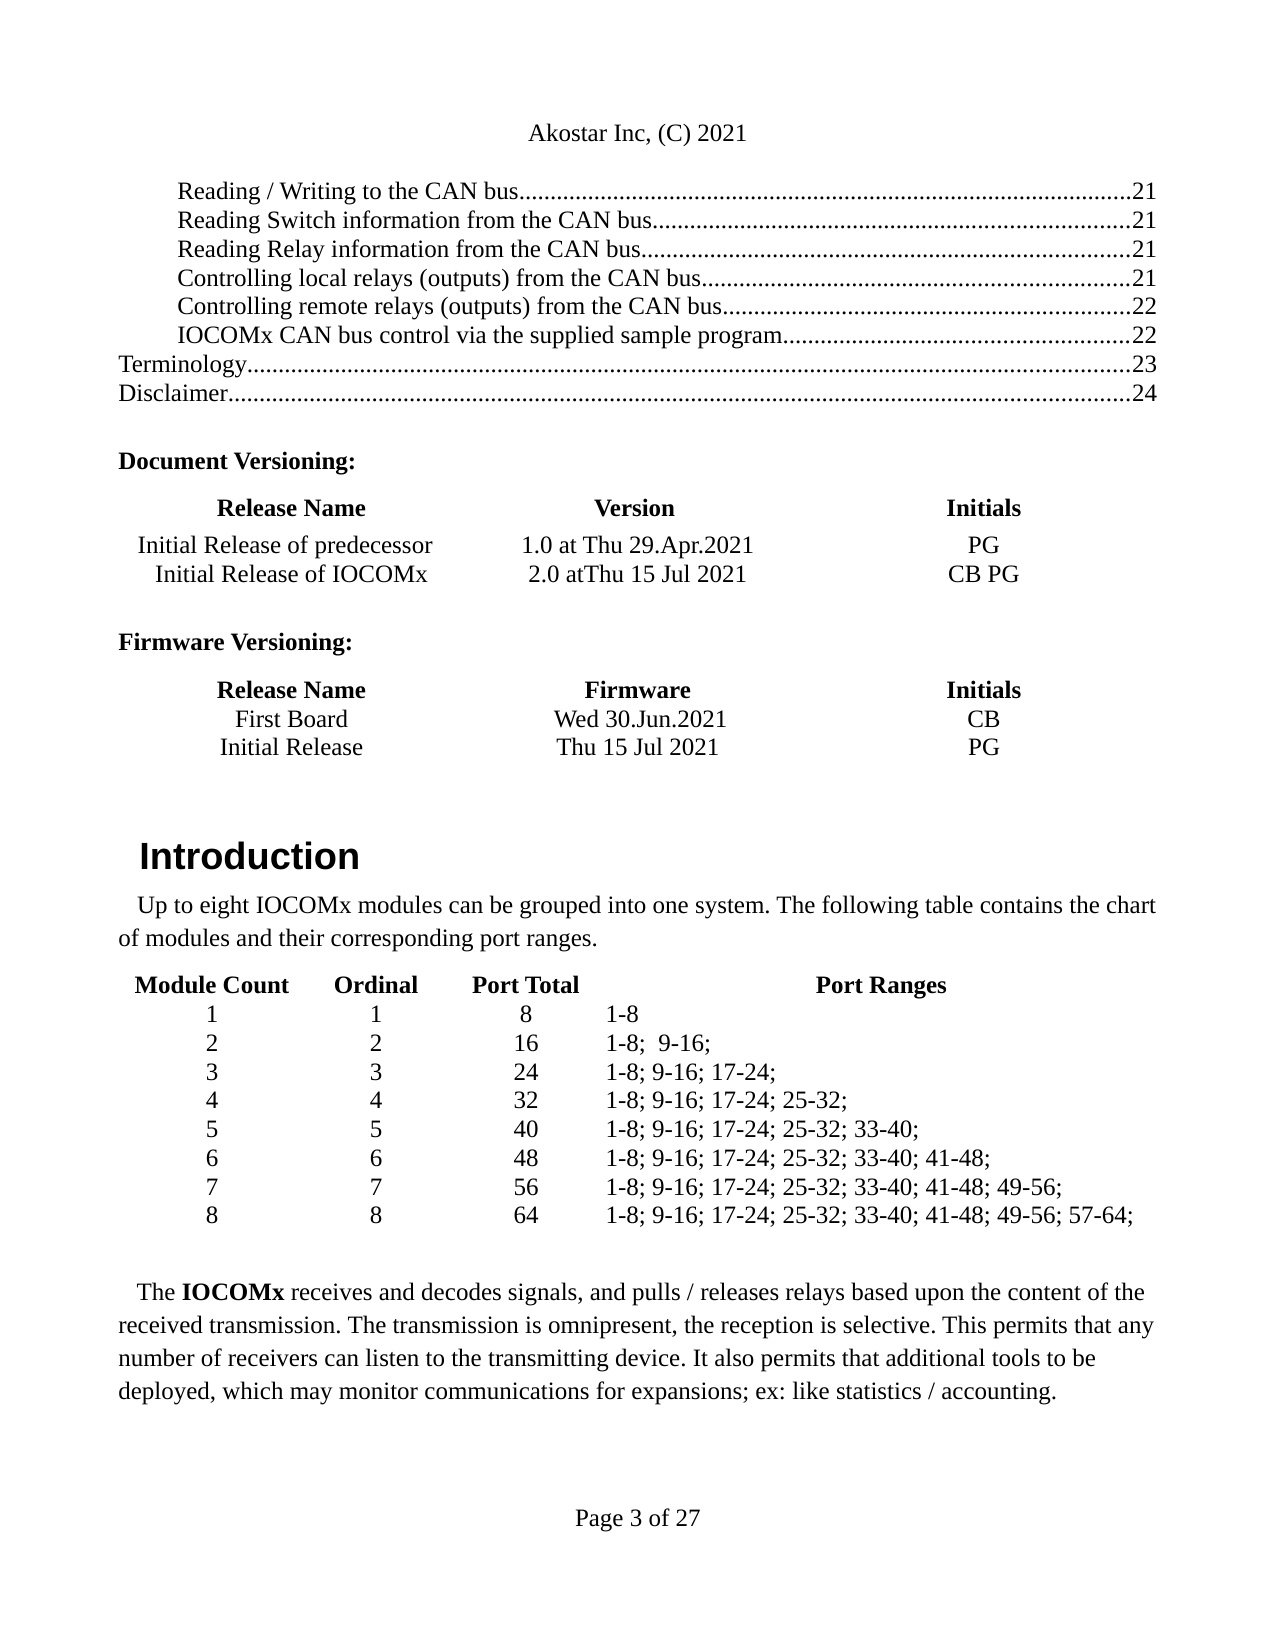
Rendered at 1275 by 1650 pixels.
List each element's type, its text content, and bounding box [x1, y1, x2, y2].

text Controlling local relays (outputs) from the CAN bus 21 [177, 263, 1157, 291]
table_cell PG [811, 530, 1157, 559]
table_cell 1.0 at Thu 29.Apr.2021 [464, 530, 811, 559]
text Reading / Writing to the CAN bus 21 [177, 176, 1157, 205]
table_cell 1-8; 9-16; [605, 1028, 1157, 1057]
table_header Ordinal [306, 971, 446, 999]
table_cell 3 [118, 1057, 306, 1086]
table_header Initials [811, 493, 1157, 530]
table_cell 56 [446, 1172, 605, 1201]
table_cell 1-8; 9-16; 17-24; [605, 1057, 1157, 1086]
table_cell 8 [306, 1201, 446, 1229]
text Up to eight IOCOMx modules can be grouped into one system. The following table contains the chart of modules and their corresponding port ranges. [118, 890, 1157, 952]
table_header Release Name [118, 493, 464, 530]
text The IOCOMx receives and decodes signals, and pulls / releases relays based upon the content of the received transmission. The transmission is omnipresent, the reception is selective. This permits that any number of receivers can listen to the transmitting device. It also permits that additional tools to be deployed, which may monitor communications for expansions; ex: like statistics / accounting. [118, 1277, 1157, 1405]
table_cell 1-8; 9-16; 17-24; 25-32; [605, 1086, 1157, 1114]
table_cell 2 [306, 1028, 446, 1057]
table_cell 1-8; 9-16; 17-24; 25-32; 33-40; 41-48; 49-56; 57-64; [605, 1201, 1157, 1229]
table_cell 32 [446, 1086, 605, 1114]
table_cell Wed 30.Jun.2021 [464, 704, 811, 732]
text Document Versioning: [118, 446, 1157, 474]
table_cell 6 [306, 1143, 446, 1172]
table_cell Initial Release of predecessor [118, 530, 464, 559]
table_cell 1-8; 9-16; 17-24; 25-32; 33-40; [605, 1114, 1157, 1143]
table_cell 7 [118, 1172, 306, 1201]
table_cell 5 [118, 1114, 306, 1143]
text Reading Relay information from the CAN bus 21 [177, 234, 1157, 263]
table_cell 5 [306, 1114, 446, 1143]
table_cell 1 [118, 999, 306, 1028]
table_cell 2.0 atThu 15 Jul 2021 [464, 559, 811, 588]
table_cell Thu 15 Jul 2021 [464, 733, 811, 761]
table_cell 2 [118, 1028, 306, 1057]
table_header Initials [811, 675, 1157, 704]
table_cell 1-8; 9-16; 17-24; 25-32; 33-40; 41-48; [605, 1143, 1157, 1172]
table_cell 1-8; 9-16; 17-24; 25-32; 33-40; 41-48; 49-56; [605, 1172, 1157, 1201]
text Reading Switch information from the CAN bus 21 [177, 205, 1157, 234]
subtitle Introduction [118, 834, 1157, 877]
table_cell Initial Release of IOCOMx [118, 559, 464, 588]
table_cell CB [811, 704, 1157, 732]
table_cell Initial Release [118, 733, 464, 761]
text Firmware Versioning: [118, 627, 1157, 656]
table_header Version [464, 493, 811, 530]
table_header Module Count [118, 971, 306, 999]
table_cell 24 [446, 1057, 605, 1086]
table_cell 48 [446, 1143, 605, 1172]
text Controlling remote relays (outputs) from the CAN bus 22 [177, 291, 1157, 320]
table_cell PG [811, 733, 1157, 761]
text Disclaimer 24 [118, 378, 1157, 406]
table_cell 1 [306, 999, 446, 1028]
text Terminology 23 [118, 349, 1157, 378]
table_header Port Total [446, 971, 605, 999]
table_cell 7 [306, 1172, 446, 1201]
table_cell 64 [446, 1201, 605, 1229]
table_cell 1-8 [605, 999, 1157, 1028]
table_cell 4 [118, 1086, 306, 1114]
table_cell CB PG [811, 559, 1157, 588]
table_cell First Board [118, 704, 464, 732]
table_cell 8 [118, 1201, 306, 1229]
table_cell 3 [306, 1057, 446, 1086]
table_cell 16 [446, 1028, 605, 1057]
table_cell 4 [306, 1086, 446, 1114]
table_cell 40 [446, 1114, 605, 1143]
table_cell 8 [446, 999, 605, 1028]
table_header Release Name [118, 675, 464, 704]
table_cell 6 [118, 1143, 306, 1172]
text IOCOMx CAN bus control via the supplied sample program 22 [177, 320, 1157, 349]
table_header Port Ranges [605, 971, 1157, 999]
table_header Firmware [464, 675, 811, 704]
